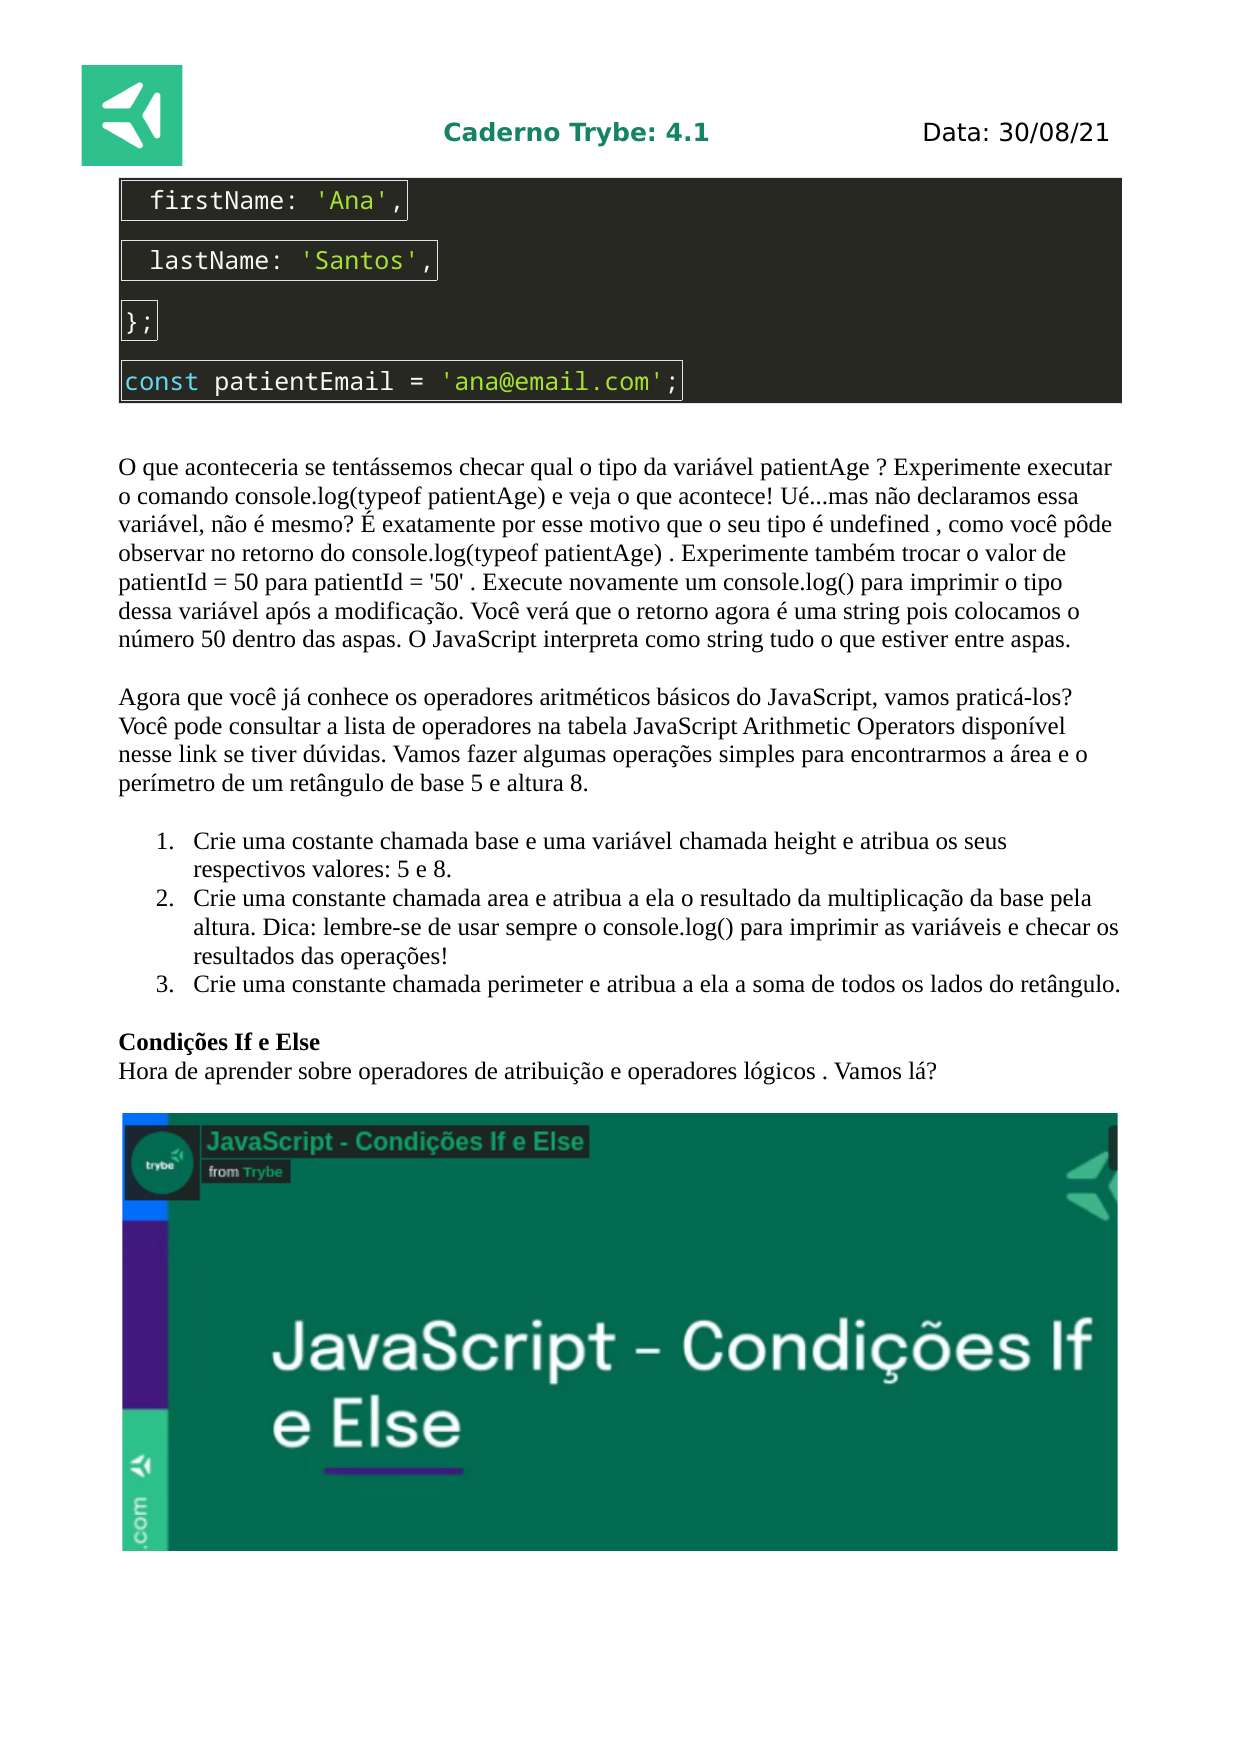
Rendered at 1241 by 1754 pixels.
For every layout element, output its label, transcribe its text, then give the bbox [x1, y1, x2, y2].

text const patientEmail = 'ana@email.com'; [119, 357, 1122, 403]
text Agora que você já conhece os operadores aritméticos básicos do JavaScript, vamos praticá-los? Você pode consultar a lista de operadores na tabela JavaScript Arithmetic Operators disponível nesse link se tiver dúvidas. Vamos fazer algumas operações simples para encontrarmos a área e o perímetro de um retângulo de base 5 e altura 8. [118, 682, 1122, 797]
list Crie uma constante chamada area e atribua a ela o resultado da multiplicação da base pela altura. Dica: lembre-se de usar sempre o console.log() para imprimir as variáveis e checar os resultados das operações! [156, 883, 1122, 969]
text Hora de aprender sobre operadores de atribuição e operadores lógicos . Vamos lá? [118, 1056, 1122, 1084]
picture [81, 65, 183, 166]
text lastName: 'Santos', [119, 237, 1122, 280]
list Crie uma costante chamada base e uma variável chamada height e atribua os seus respectivos valores: 5 e 8. [156, 826, 1122, 883]
text Condições If e Else [118, 1027, 1122, 1056]
picture [122, 1113, 1118, 1551]
text O que aconteceria se tentássemos checar qual o tipo da variável patientAge ? Experimente executar o comando console.log(typeof patientAge) e veja o que acontece! Ué...mas não declaramos essa variável, não é mesmo? É exatamente por esse motivo que o seu tipo é undefined , como você pôde observar no retorno do console.log(typeof patientAge) . Experimente também trocar o valor de patientId = 50 para patientId = '50' . Execute novamente um console.log() para imprimir o tipo dessa variável após a modificação. Você verá que o retorno agora é uma string pois colocamos o número 50 dentro das aspas. O JavaScript interpreta como string tudo o que estiver entre aspas. [118, 452, 1122, 653]
text firstName: 'Ana', [119, 178, 1122, 220]
list Crie uma constante chamada perimeter e atribua a ela a soma de todos os lados do retângulo. [156, 969, 1122, 998]
text }; [119, 297, 1122, 340]
